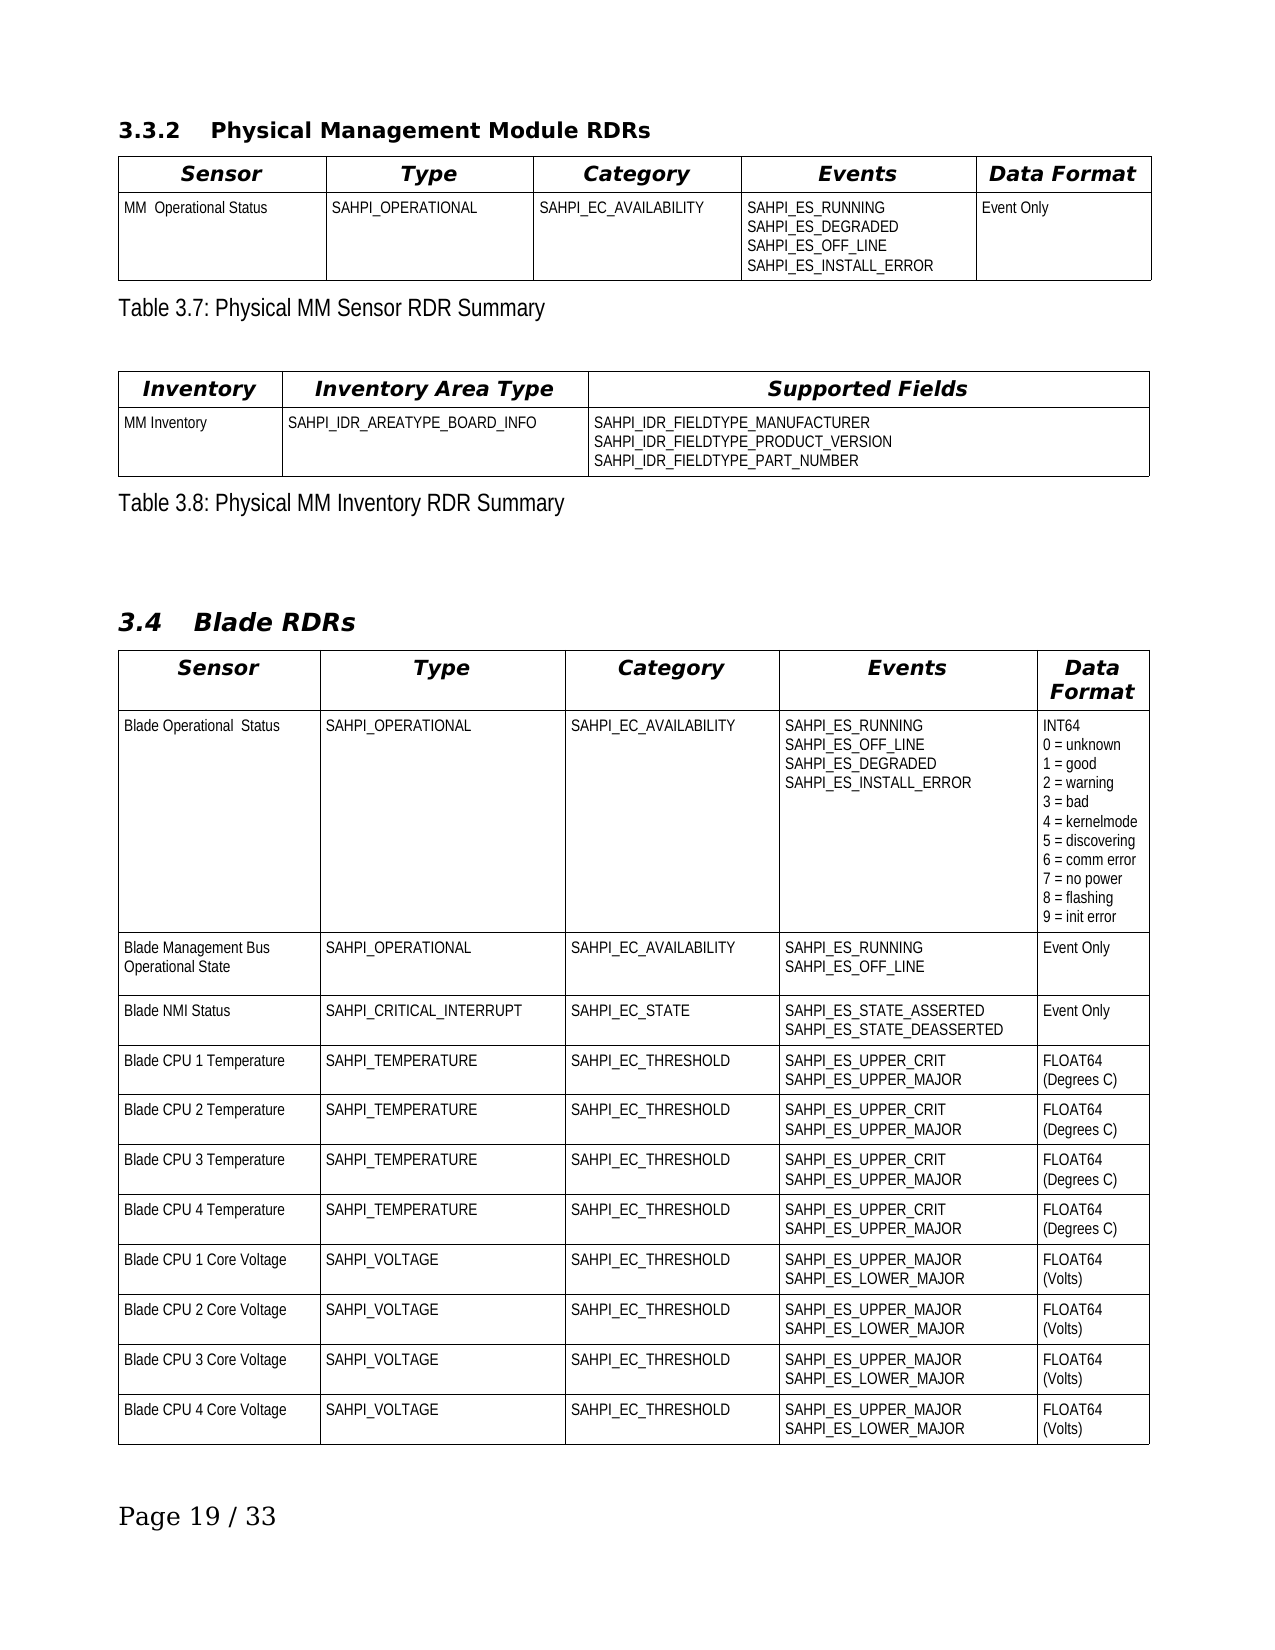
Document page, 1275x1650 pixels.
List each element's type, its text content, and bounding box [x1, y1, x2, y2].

table_cell SAHPI_EC_AVAILABILITY [534, 193, 741, 280]
table_cell SAHPI_ES_RUNNING SAHPI_ES_OFF_LINE [780, 933, 1037, 994]
table_cell SAHPI_EC_THRESHOLD [566, 1245, 779, 1294]
table_cell FLOAT64 (Degrees C) [1038, 1046, 1149, 1094]
table_cell SAHPI_OPERATIONAL [321, 711, 565, 932]
table_cell SAHPI_ES_UPPER_CRIT SAHPI_ES_UPPER_MAJOR [780, 1046, 1037, 1094]
table_cell MM Operational Status [119, 193, 326, 280]
table_cell FLOAT64 (Degrees C) [1038, 1095, 1149, 1144]
table_cell Blade CPU 4 Core Voltage [119, 1395, 320, 1444]
table_cell Blade CPU 2 Core Voltage [119, 1295, 320, 1344]
table_cell FLOAT64 (Volts) [1038, 1245, 1149, 1294]
table_cell Blade CPU 2 Temperature [119, 1095, 320, 1144]
text Table 3.7: Physical MM Sensor RDR Summary [118, 293, 1157, 321]
table_cell FLOAT64 (Volts) [1038, 1345, 1149, 1394]
table_header Category [534, 157, 741, 192]
table_cell Blade CPU 3 Temperature [119, 1145, 320, 1194]
table_cell SAHPI_CRITICAL_INTERRUPT [321, 996, 565, 1044]
table_cell Event Only [1038, 996, 1149, 1044]
table_cell SAHPI_VOLTAGE [321, 1395, 565, 1444]
table_cell SAHPI_EC_THRESHOLD [566, 1345, 779, 1394]
table_cell SAHPI_TEMPERATURE [321, 1195, 565, 1244]
table_cell SAHPI_EC_THRESHOLD [566, 1195, 779, 1244]
table_cell SAHPI_IDR_AREATYPE_BOARD_INFO [283, 408, 588, 476]
table_cell SAHPI_ES_UPPER_CRIT SAHPI_ES_UPPER_MAJOR [780, 1095, 1037, 1144]
table_cell SAHPI_VOLTAGE [321, 1345, 565, 1394]
subtitle Blade RDRs [118, 608, 1157, 637]
table_cell INT64 0 = unknown 1 = good 2 = warning 3 = bad 4 = kernelmode 5 = discovering 6 = comm error 7 = no power 8 = flashing 9 = init error [1038, 711, 1149, 932]
table_cell Blade NMI Status [119, 996, 320, 1044]
table_header Type [327, 157, 533, 192]
table_header Events [780, 651, 1037, 710]
table_cell SAHPI_EC_AVAILABILITY [566, 933, 779, 994]
table_header Type [321, 651, 565, 710]
table_cell SAHPI_ES_UPPER_MAJOR SAHPI_ES_LOWER_MAJOR [780, 1295, 1037, 1344]
table_header Data Format [977, 157, 1151, 192]
table_header Inventory [119, 372, 282, 407]
table_cell SAHPI_ES_UPPER_MAJOR SAHPI_ES_LOWER_MAJOR [780, 1345, 1037, 1394]
table_cell SAHPI_ES_RUNNING SAHPI_ES_OFF_LINE SAHPI_ES_DEGRADED SAHPI_ES_INSTALL_ERROR [780, 711, 1037, 932]
table_cell SAHPI_EC_THRESHOLD [566, 1046, 779, 1094]
table_cell SAHPI_VOLTAGE [321, 1295, 565, 1344]
table_cell Event Only [1038, 933, 1149, 994]
table_cell SAHPI_TEMPERATURE [321, 1095, 565, 1144]
table_cell Blade CPU 1 Core Voltage [119, 1245, 320, 1294]
table_cell SAHPI_ES_RUNNING SAHPI_ES_DEGRADED SAHPI_ES_OFF_LINE SAHPI_ES_INSTALL_ERROR [742, 193, 976, 280]
table_header Category [566, 651, 779, 710]
table_cell SAHPI_ES_UPPER_MAJOR SAHPI_ES_LOWER_MAJOR [780, 1245, 1037, 1294]
table_header Data Format [1038, 651, 1149, 710]
table_cell SAHPI_EC_STATE [566, 996, 779, 1044]
table_header Sensor [119, 157, 326, 192]
table_cell SAHPI_TEMPERATURE [321, 1046, 565, 1094]
table_cell SAHPI_ES_STATE_ASSERTED SAHPI_ES_STATE_DEASSERTED [780, 996, 1037, 1044]
table_cell Blade CPU 1 Temperature [119, 1046, 320, 1094]
table_cell SAHPI_EC_AVAILABILITY [566, 711, 779, 932]
table_cell Blade Management Bus Operational State [119, 933, 320, 994]
text Table 3.8: Physical MM Inventory RDR Summary [118, 488, 1157, 517]
table_cell SAHPI_IDR_FIELDTYPE_MANUFACTURER SAHPI_IDR_FIELDTYPE_PRODUCT_VERSION SAHPI_IDR_FIELDTYPE_PART_NUMBER [589, 408, 1149, 476]
table_cell SAHPI_EC_THRESHOLD [566, 1395, 779, 1444]
table_cell SAHPI_EC_THRESHOLD [566, 1295, 779, 1344]
subtitle Physical Management Module RDRs [118, 118, 1157, 144]
table_cell SAHPI_ES_UPPER_CRIT SAHPI_ES_UPPER_MAJOR [780, 1145, 1037, 1194]
table_cell SAHPI_ES_UPPER_CRIT SAHPI_ES_UPPER_MAJOR [780, 1195, 1037, 1244]
table_cell SAHPI_EC_THRESHOLD [566, 1095, 779, 1144]
table_cell FLOAT64 (Degrees C) [1038, 1145, 1149, 1194]
table_cell Blade Operational Status [119, 711, 320, 932]
table_cell Blade CPU 3 Core Voltage [119, 1345, 320, 1394]
table_header Supported Fields [589, 372, 1149, 407]
table_cell SAHPI_ES_UPPER_MAJOR SAHPI_ES_LOWER_MAJOR [780, 1395, 1037, 1444]
table_cell FLOAT64 (Degrees C) [1038, 1195, 1149, 1244]
table_header Sensor [119, 651, 320, 710]
table_cell SAHPI_OPERATIONAL [321, 933, 565, 994]
table_header Events [742, 157, 976, 192]
table_cell SAHPI_VOLTAGE [321, 1245, 565, 1294]
table_cell FLOAT64 (Volts) [1038, 1295, 1149, 1344]
table_cell MM Inventory [119, 408, 282, 476]
table_header Inventory Area Type [283, 372, 588, 407]
table_cell Blade CPU 4 Temperature [119, 1195, 320, 1244]
table_cell SAHPI_OPERATIONAL [327, 193, 533, 280]
table_cell SAHPI_TEMPERATURE [321, 1145, 565, 1194]
table_cell SAHPI_EC_THRESHOLD [566, 1145, 779, 1194]
table_cell Event Only [977, 193, 1151, 280]
table_cell FLOAT64 (Volts) [1038, 1395, 1149, 1444]
